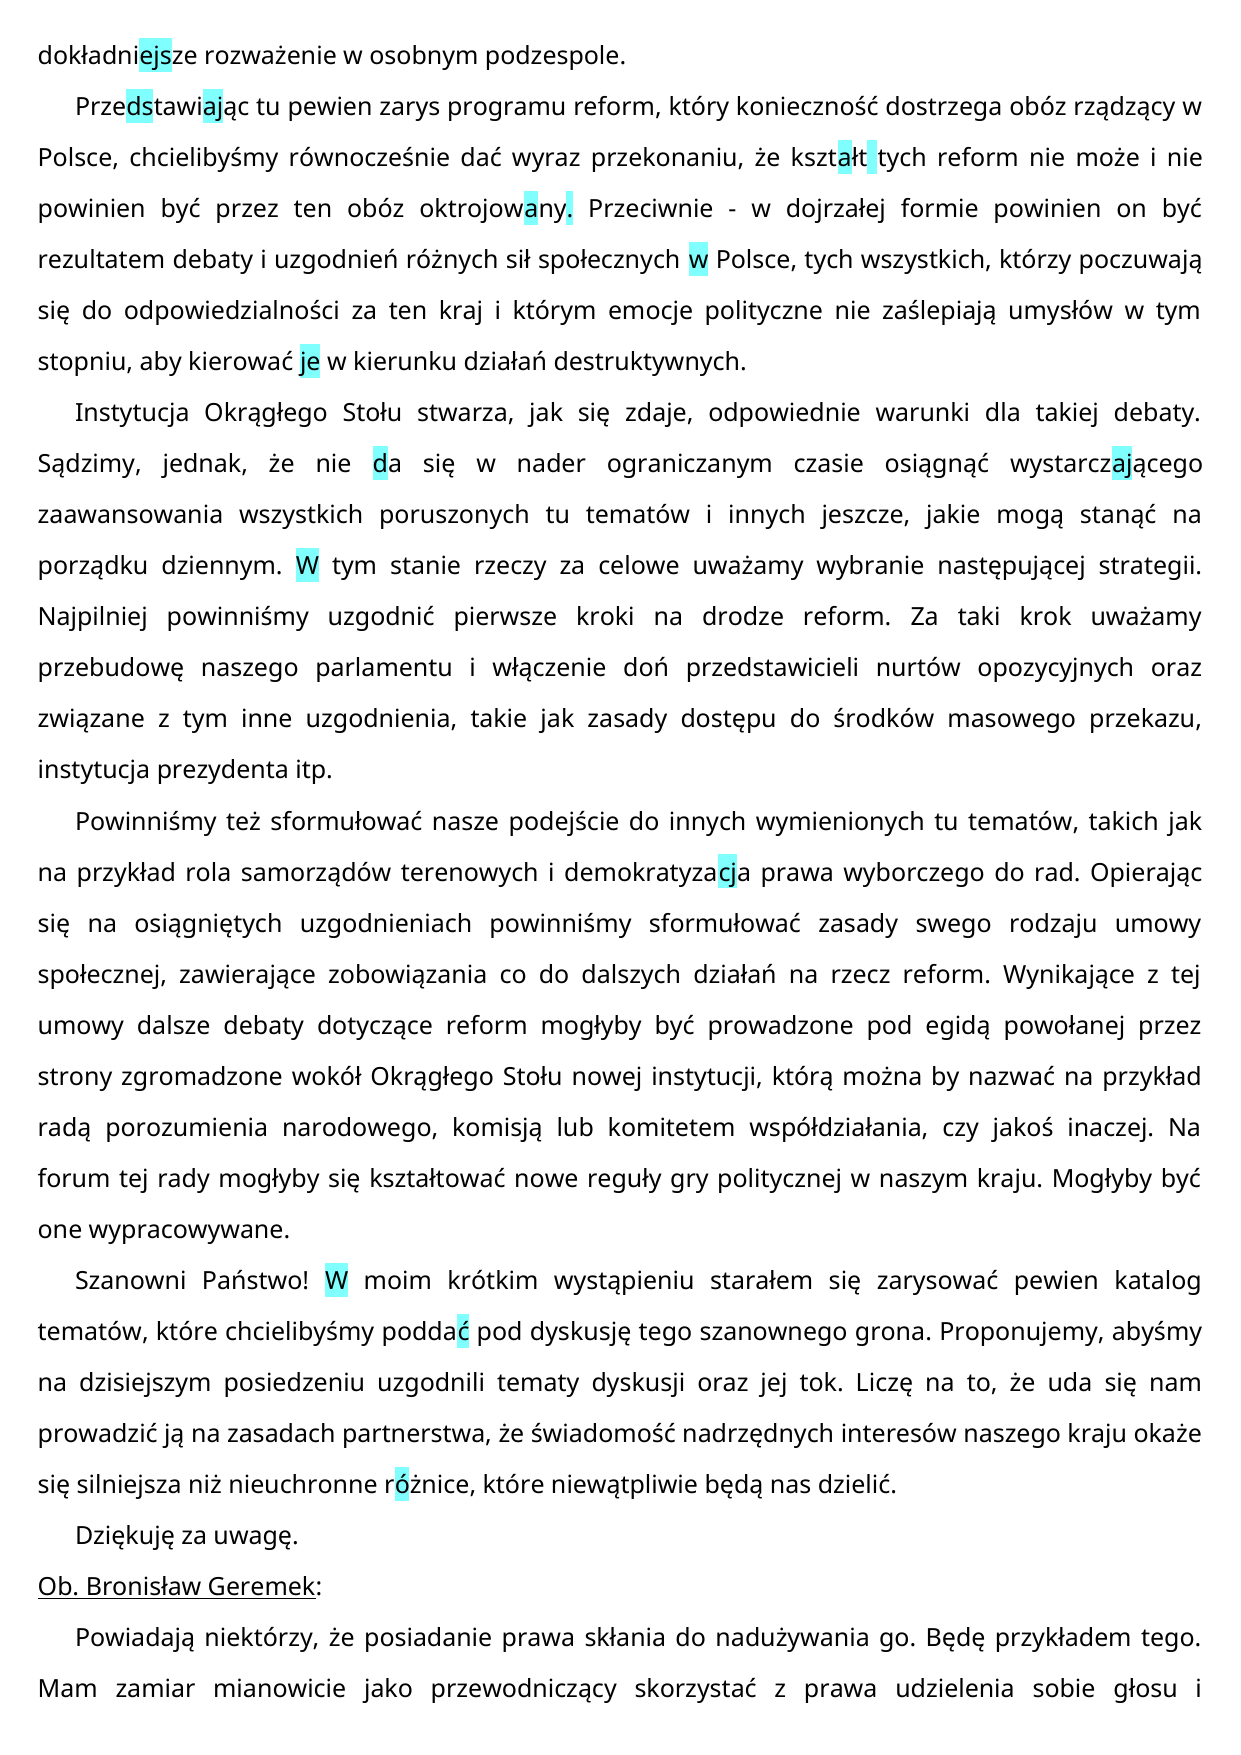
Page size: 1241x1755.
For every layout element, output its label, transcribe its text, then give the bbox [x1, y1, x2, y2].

text Ob. Bronisław Geremek: [37, 1569, 1203, 1603]
text Szanowni Państwo! W moim krótkim wystąpieniu starałem się zarysować pewien katalog tematów, które chcielibyśmy poddać pod dyskusję tego szanownego grona. Proponujemy, abyśmy na dzisiejszym posiedzeniu uzgodnili tematy dyskusji oraz jej tok. Liczę na to, że uda się nam prowadzić ją na zasadach partnerstwa, że świadomość nadrzędnych interesów naszego kraju okaże się silniejsza niż nieuchronne różnice, które niewątpliwie będą nas dzielić. [37, 1262, 1203, 1501]
text Powiadają niektórzy, że posiadanie prawa skłania do nadużywania go. Będę przykładem tego. Mam zamiar mianowicie jako przewodniczący skorzystać z prawa udzielenia sobie głosu i [37, 1620, 1203, 1705]
text Przedstawiając tu pewien zarys programu reform, który konieczność dostrzega obóz rządzący w Polsce, chcielibyśmy równocześnie dać wyraz przekonaniu, że kształt tych reform nie może i nie powinien być przez ten obóz oktrojowany. Przeciwnie - w dojrzałej formie powinien on być rezultatem debaty i uzgodnień różnych sił społecznych w Polsce, tych wszystkich, którzy poczuwają się do odpowiedzialności za ten kraj i którym emocje polityczne nie zaślepiają umysłów w tym stopniu, aby kierować je w kierunku działań destruktywnych. [37, 88, 1203, 378]
text Dziękuję za uwagę. [37, 1518, 1203, 1552]
text Instytucja Okrągłego Stołu stwarza, jak się zdaje, odpowiednie warunki dla takiej debaty. Sądzimy, jednak, że nie da się w nader ograniczanym czasie osiągnąć wystarczającego zaawansowania wszystkich poruszonych tu tematów i innych jeszcze, jakie mogą stanąć na porządku dziennym. W tym stanie rzeczy za celowe uważamy wybranie następującej strategii. Najpilniej powinniśmy uzgodnić pierwsze kroki na drodze reform. Za taki krok uważamy przebudowę naszego parlamentu i włączenie doń przedstawicieli nurtów opozycyjnych oraz związane z tym inne uzgodnienia, takie jak zasady dostępu do środków masowego przekazu, instytucja prezydenta itp. [37, 395, 1203, 786]
text dokładniejsze rozważenie w osobnym podzespole. [37, 37, 1203, 72]
text Powinniśmy też sformułować nasze podejście do innych wymienionych tu tematów, takich jak na przykład rola samorządów terenowych i demokratyzacja prawa wyborczego do rad. Opierając się na osiągniętych uzgodnieniach powinniśmy sformułować zasady swego rodzaju umowy społecznej, zawierające zobowiązania co do dalszych działań na rzecz reform. Wynikające z tej umowy dalsze debaty dotyczące reform mogłyby być prowadzone pod egidą powołanej przez strony zgromadzone wokół Okrągłego Stołu nowej instytucji, którą można by nazwać na przykład radą porozumienia narodowego, komisją lub komitetem współdziałania, czy jakoś inaczej. Na forum tej rady mogłyby się kształtować nowe reguły gry politycznej w naszym kraju. Mogłyby być one wypracowywane. [37, 803, 1203, 1246]
